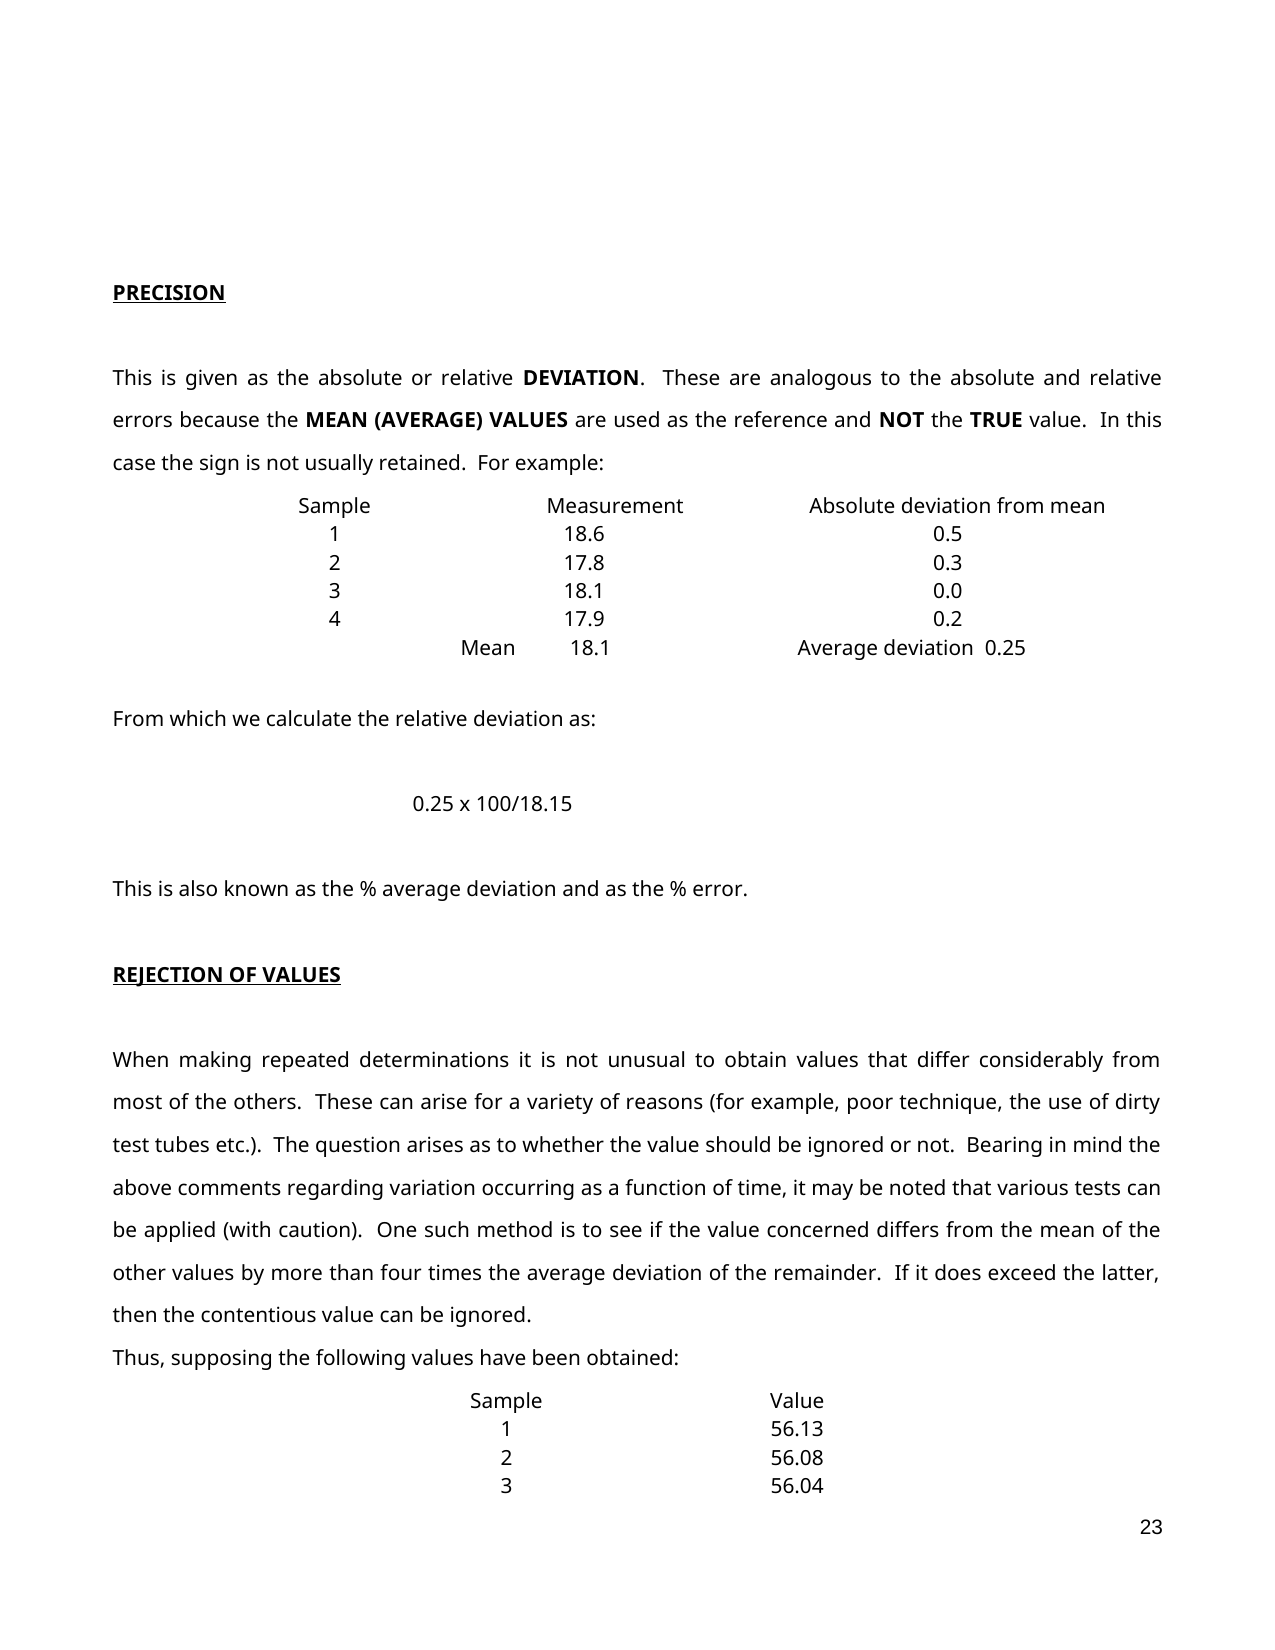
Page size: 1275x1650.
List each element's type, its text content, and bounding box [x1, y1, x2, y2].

text 0.25 x 100/18.15 [112, 789, 1162, 818]
table_cell Mean 18.1 [444, 633, 786, 661]
table_header Sample [225, 491, 444, 519]
table_cell 2 [225, 548, 444, 576]
table_cell 2 [338, 1443, 675, 1471]
table_cell 56.13 [675, 1414, 919, 1443]
table_cell 18.6 [444, 519, 786, 548]
table_cell 0.0 [786, 576, 1129, 604]
text From which we calculate the relative deviation as: [112, 704, 1162, 732]
table_cell 3 [338, 1471, 675, 1499]
text PRECISION [112, 278, 1162, 306]
table_cell [225, 633, 444, 661]
text When making repeated determinations it is not unusual to obtain values that differ considerably from most of the others. These can arise for a variety of reasons (for example, poor technique, the use of dirty test tubes etc.). The question arises as to whether the value should be ignored or not. Bearing in mind the above comments regarding variation occurring as a function of time, it may be noted that various tests can be applied (with caution). One such method is to see if the value concerned differs from the mean of the other values by more than four times the average deviation of the remainder. If it does exceed the latter, then the contentious value can be ignored. [112, 1045, 1162, 1329]
table_cell 3 [225, 576, 444, 604]
table_cell 1 [338, 1414, 675, 1443]
table_header Sample [338, 1386, 675, 1414]
table_cell 0.3 [786, 548, 1129, 576]
table_cell 17.9 [444, 605, 786, 633]
table_cell 4 [225, 605, 444, 633]
table_cell 17.8 [444, 548, 786, 576]
table_cell 18.1 [444, 576, 786, 604]
table_cell 56.04 [675, 1471, 919, 1499]
table_cell 0.2 [786, 605, 1129, 633]
table_cell 1 [225, 519, 444, 548]
table_cell Average deviation 0.25 [786, 633, 1129, 661]
text Thus, supposing the following values have been obtained: [112, 1343, 1162, 1372]
table_header Measurement [444, 491, 786, 519]
text This is given as the absolute or relative DEVIATION. These are analogous to the absolute and relative errors because the MEAN (AVERAGE) VALUES are used as the reference and NOT the TRUE value. In this case the sign is not usually retained. For example: [112, 363, 1162, 477]
table_header Value [675, 1386, 919, 1414]
text REJECTION OF VALUES [112, 960, 1162, 988]
table_cell 0.5 [786, 519, 1129, 548]
text This is also known as the % average deviation and as the % error. [112, 874, 1162, 903]
table_cell 56.08 [675, 1443, 919, 1471]
table_header Absolute deviation from mean [786, 491, 1129, 519]
